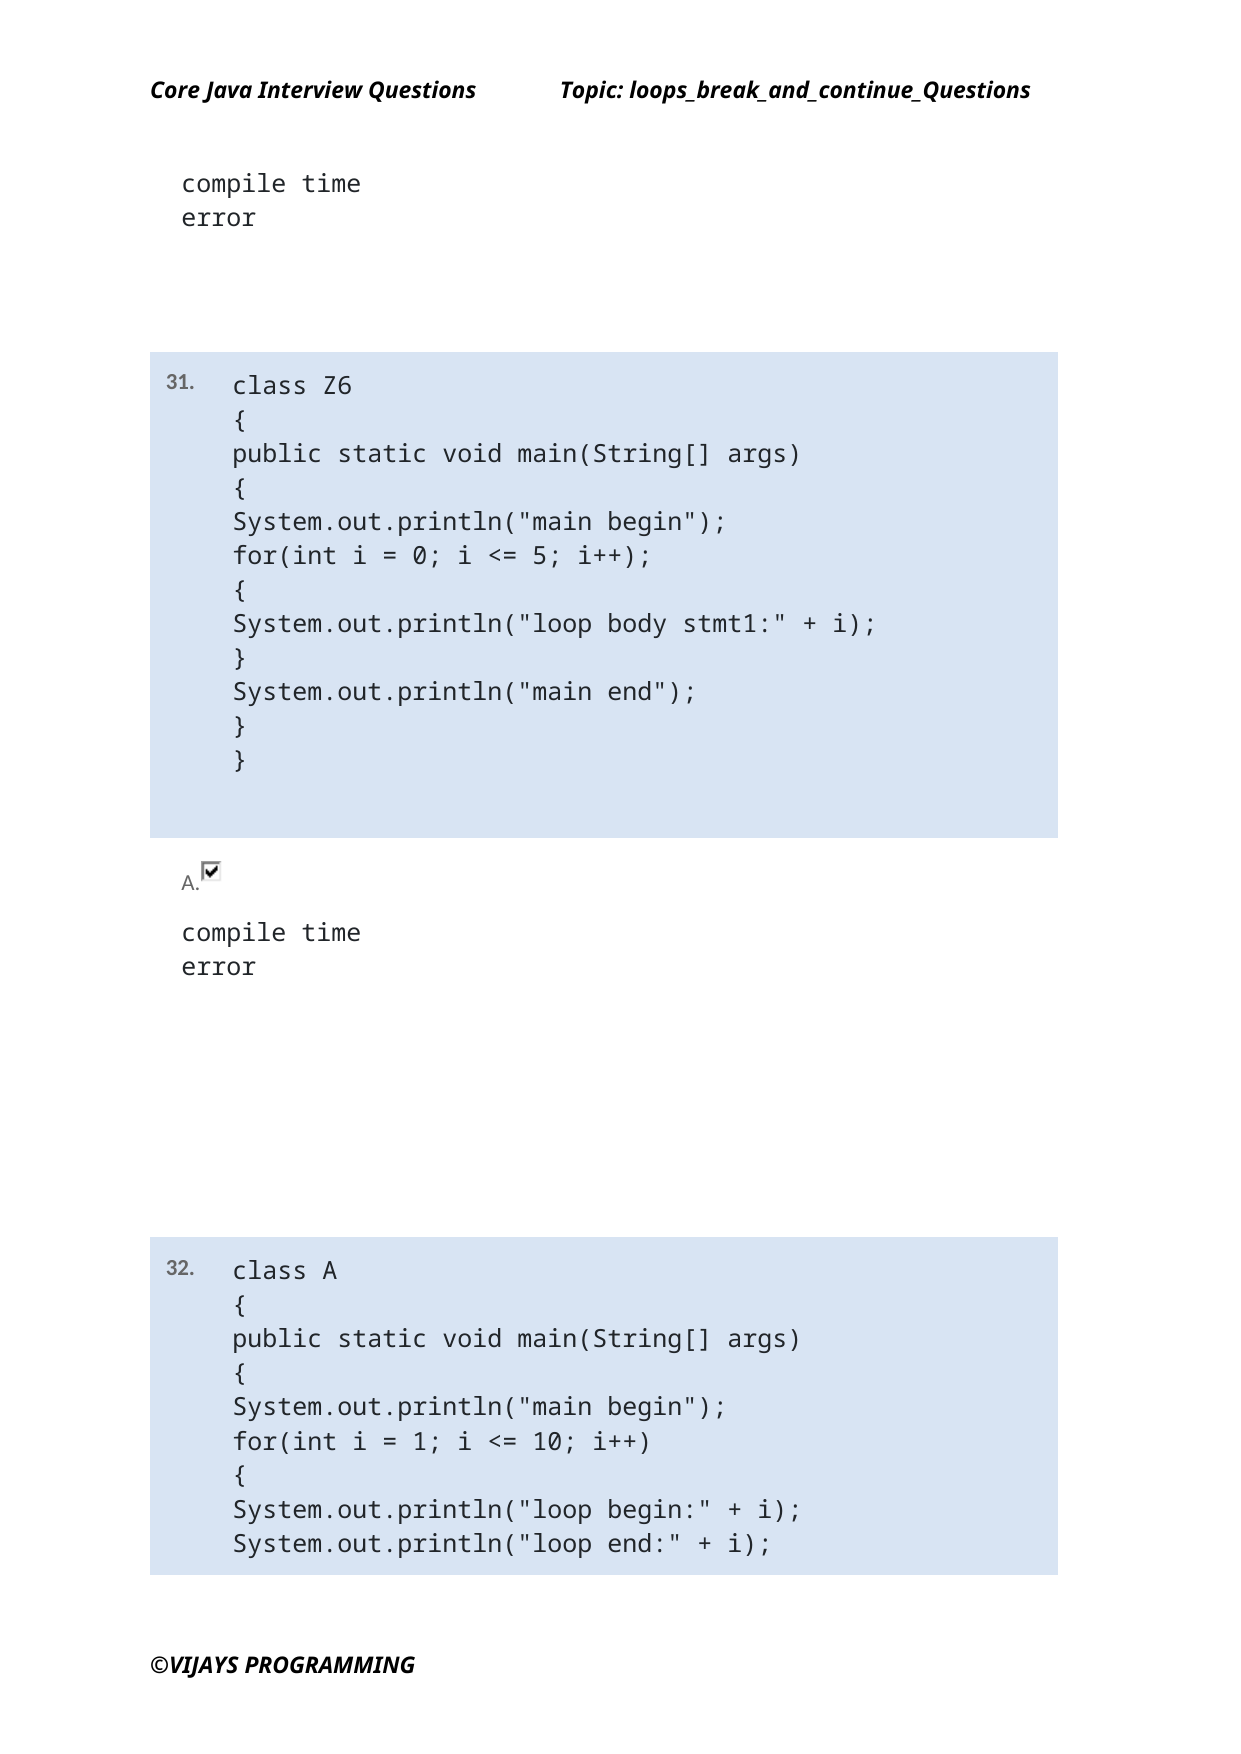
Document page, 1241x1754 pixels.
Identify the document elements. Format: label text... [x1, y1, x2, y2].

table_cell 32. [150, 1237, 216, 1575]
table_header [181, 1085, 332, 1153]
table_header [1058, 352, 1090, 838]
table_cell [150, 839, 1090, 1237]
table_header 31. [150, 352, 216, 838]
table_header A. compile time error [181, 854, 442, 1085]
table_cell class A { public static void main(String[] args) { System.out.println("main begin"); for(int i = 1; i <= 10; i++) { System.out.println("loop begin:" + i); System.out.println("loop end:" + i); [216, 1237, 1058, 1575]
table_header class Z6 { public static void main(String[] args) { System.out.println("main begin"); for(int i = 0; i <= 5; i++); { System.out.println("loop body stmt1:" + i); } System.out.println("main end"); } } [216, 352, 1058, 838]
table_cell [1058, 1237, 1090, 1575]
table_header [181, 1153, 387, 1221]
table_cell [150, 150, 1090, 352]
table_header compile time error [181, 166, 442, 336]
